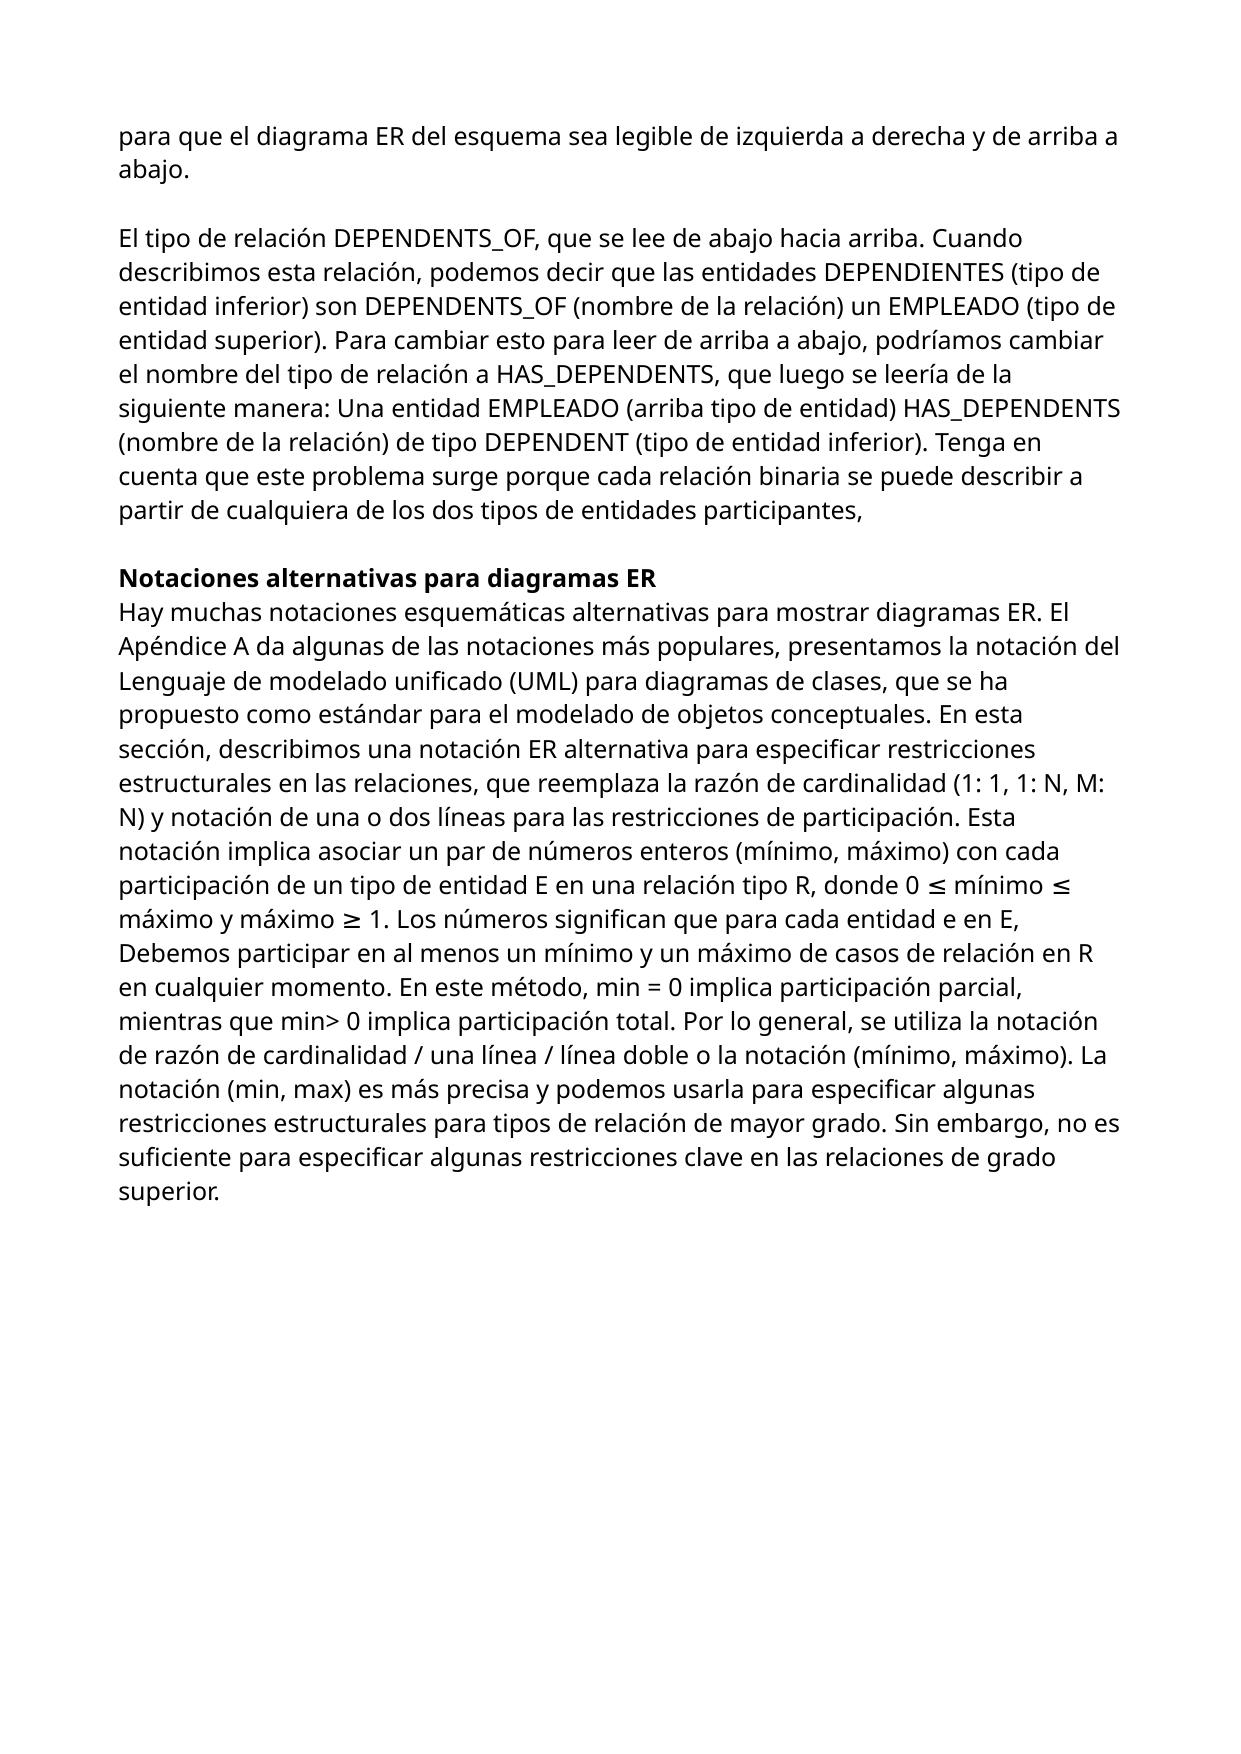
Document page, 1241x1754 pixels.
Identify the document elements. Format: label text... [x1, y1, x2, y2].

text El tipo de relación DEPENDENTS_OF, que se lee de abajo hacia arriba. Cuando describimos esta relación, podemos decir que las entidades DEPENDIENTES (tipo de entidad inferior) son DEPENDENTS_OF (nombre de la relación) un EMPLEADO (tipo de entidad superior). Para cambiar esto para leer de arriba a abajo, podríamos cambiar el nombre del tipo de relación a HAS_DEPENDENTS, que luego se leería de la siguiente manera: Una entidad EMPLEADO (arriba tipo de entidad) HAS_DEPENDENTS (nombre de la relación) de tipo DEPENDENT (tipo de entidad inferior). Tenga en cuenta que este problema surge porque cada relación binaria se puede describir a partir de cualquiera de los dos tipos de entidades participantes, [118, 220, 1122, 527]
text Hay muchas notaciones esquemáticas alternativas para mostrar diagramas ER. El Apéndice A da algunas de las notaciones más populares, presentamos la notación del Lenguaje de modelado unificado (UML) para diagramas de clases, que se ha propuesto como estándar para el modelado de objetos conceptuales. En esta sección, describimos una notación ER alternativa para especificar restricciones estructurales en las relaciones, que reemplaza la razón de cardinalidad (1: 1, 1: N, M: N) y notación de una o dos líneas para las restricciones de participación. Esta notación implica asociar un par de números enteros (mínimo, máximo) con cada participación de un tipo de entidad E en una relación tipo R, donde 0 ≤ mínimo ≤ máximo y máximo ≥ 1. Los números significan que para cada entidad e en E, Debemos participar en al menos un mínimo y un máximo de casos de relación en R en cualquier momento. En este método, min = 0 implica participación parcial, mientras que min> 0 implica participación total. Por lo general, se utiliza la notación de razón de cardinalidad / una línea / línea doble o la notación (mínimo, máximo). La notación (min, max) es más precisa y podemos usarla para especificar algunas restricciones estructurales para tipos de relación de mayor grado. Sin embargo, no es suficiente para especificar algunas restricciones clave en las relaciones de grado superior. [118, 595, 1122, 1208]
text Notaciones alternativas para diagramas ER [118, 561, 1122, 595]
text para que el diagrama ER del esquema sea legible de izquierda a derecha y de arriba a abajo. [118, 118, 1122, 186]
